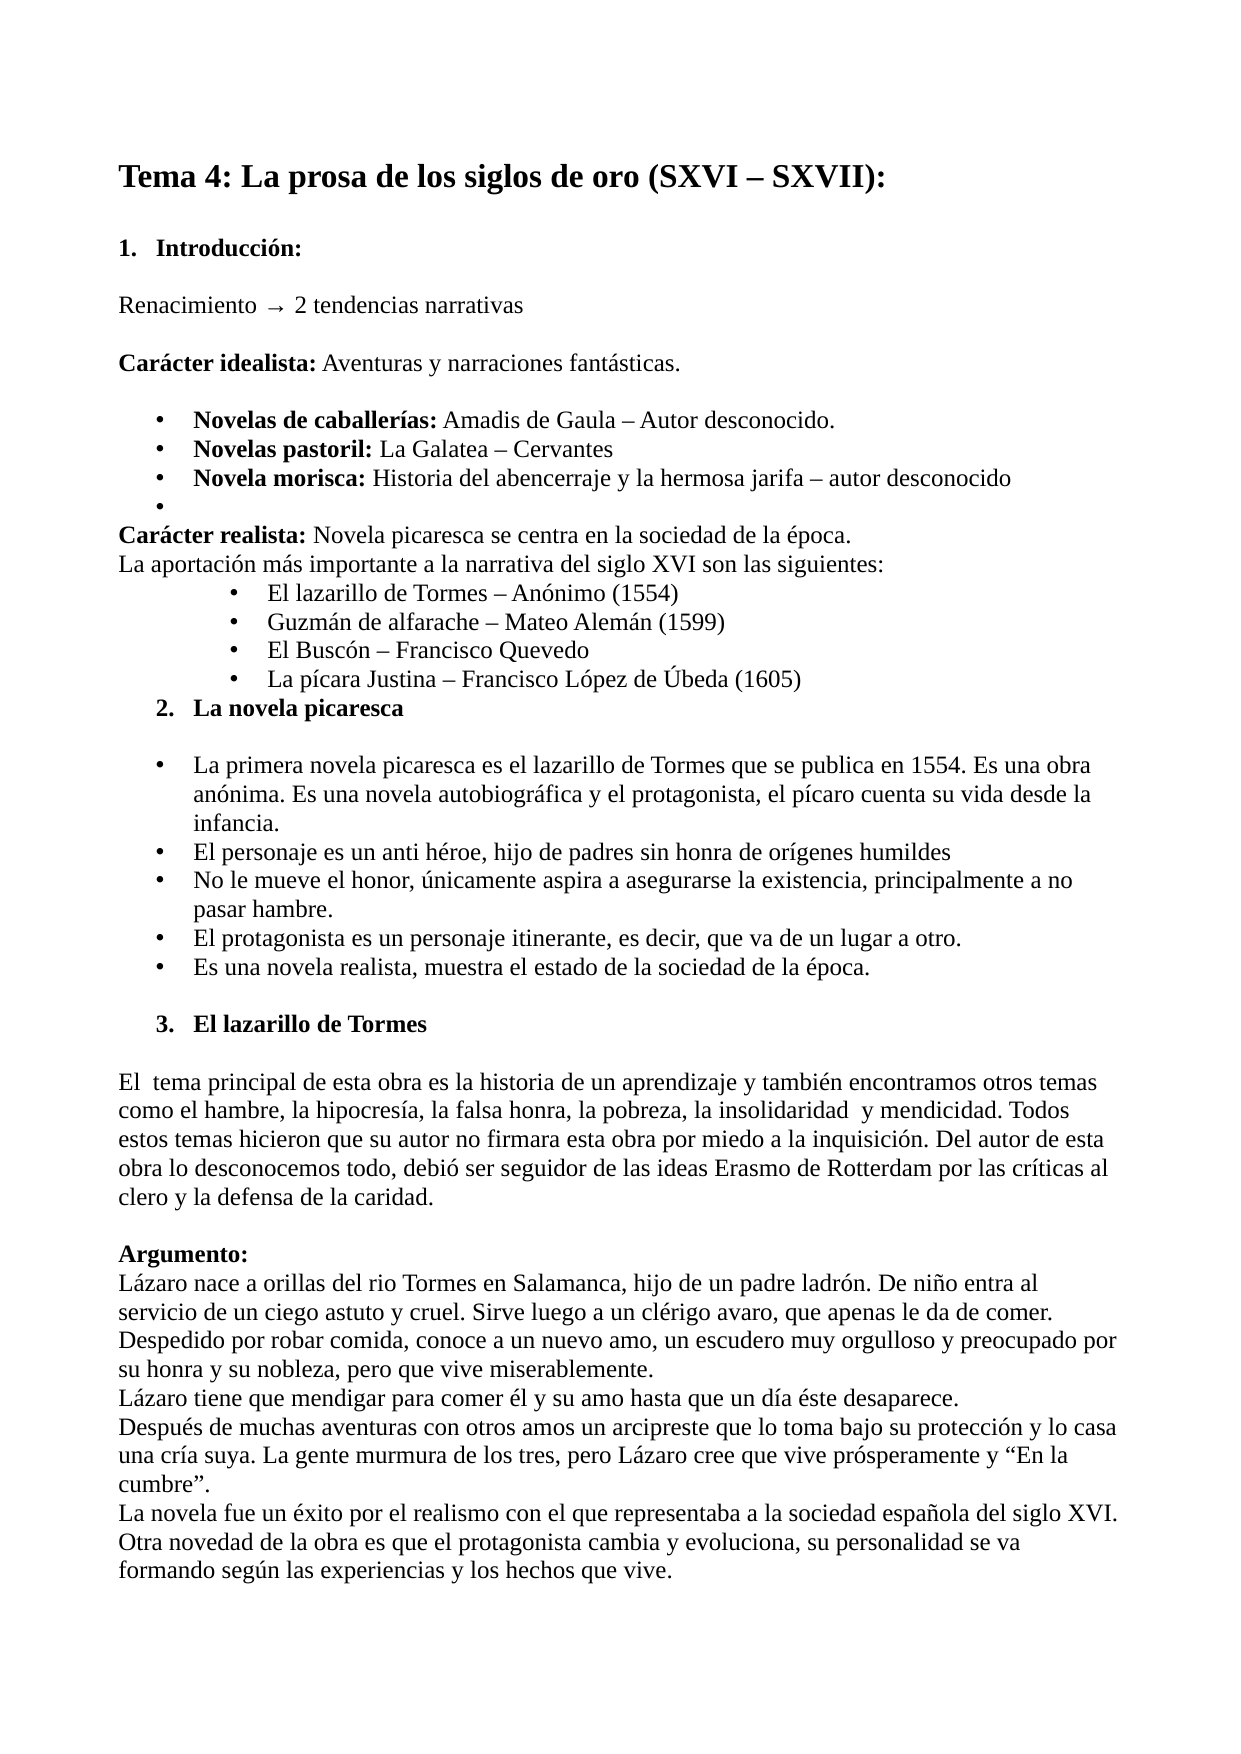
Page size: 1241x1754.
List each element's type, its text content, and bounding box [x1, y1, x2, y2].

text Tema 4: La prosa de los siglos de oro (SXVI – SXVII): [118, 156, 1122, 195]
list El lazarillo de Tormes [156, 1009, 1122, 1038]
list Novelas de caballerías: Amadis de Gaula – Autor desconocido. [156, 406, 1122, 434]
text Lázaro tiene que mendigar para comer él y su amo hasta que un día éste desaparece. [118, 1383, 1122, 1412]
text Carácter realista: Novela picaresca se centra en la sociedad de la época. [118, 521, 1122, 549]
list La pícara Justina – Francisco López de Úbeda (1605) [229, 664, 1122, 693]
text La aportación más importante a la narrativa del siglo XVI son las siguientes: [118, 549, 1122, 578]
text La novela fue un éxito por el realismo con el que representaba a la sociedad española del siglo XVI. [118, 1498, 1122, 1527]
list Guzmán de alfarache – Mateo Alemán (1599) [229, 607, 1122, 636]
list Introducción: [118, 233, 1122, 262]
list La primera novela picaresca es el lazarillo de Tormes que se publica en 1554. Es una obra anónima. Es una novela autobiográfica y el protagonista, el pícaro cuenta su vida desde la infancia. [156, 751, 1122, 837]
list La novela picaresca [156, 693, 1122, 722]
list Es una novela realista, muestra el estado de la sociedad de la época. [156, 952, 1122, 981]
list El personaje es un anti héroe, hijo de padres sin honra de orígenes humildes [156, 837, 1122, 866]
list No le mueve el honor, únicamente aspira a asegurarse la existencia, principalmente a no pasar hambre. [156, 866, 1122, 923]
list Novela morisca: Historia del abencerraje y la hermosa jarifa – autor desconocido [156, 463, 1122, 492]
text El tema principal de esta obra es la historia de un aprendizaje y también encontramos otros temas como el hambre, la hipocresía, la falsa honra, la pobreza, la insolidaridad y mendicidad. Todos estos temas hicieron que su autor no firmara esta obra por miedo a la inquisición. Del autor de esta obra lo desconocemos todo, debió ser seguidor de las ideas Erasmo de Rotterdam por las críticas al clero y la defensa de la caridad. [118, 1067, 1122, 1211]
list Novelas pastoril: La Galatea – Cervantes [156, 434, 1122, 463]
text Argumento: [118, 1239, 1122, 1268]
text Lázaro nace a orillas del rio Tormes en Salamanca, hijo de un padre ladrón. De niño entra al servicio de un ciego astuto y cruel. Sirve luego a un clérigo avaro, que apenas le da de comer. Despedido por robar comida, conoce a un nuevo amo, un escudero muy orgulloso y preocupado por su honra y su nobleza, pero que vive miserablemente. [118, 1268, 1122, 1383]
list El lazarillo de Tormes – Anónimo (1554) [229, 578, 1122, 607]
text Renacimiento → 2 tendencias narrativas [118, 291, 1122, 319]
text Carácter idealista: Aventuras y narraciones fantásticas. [118, 348, 1122, 377]
list El protagonista es un personaje itinerante, es decir, que va de un lugar a otro. [156, 923, 1122, 952]
text Después de muchas aventuras con otros amos un arcipreste que lo toma bajo su protección y lo casa una cría suya. La gente murmura de los tres, pero Lázaro cree que vive prósperamente y “En la cumbre”. [118, 1412, 1122, 1498]
list El Buscón – Francisco Quevedo [229, 636, 1122, 664]
text Otra novedad de la obra es que el protagonista cambia y evoluciona, su personalidad se va formando según las experiencias y los hechos que vive. [118, 1527, 1122, 1584]
